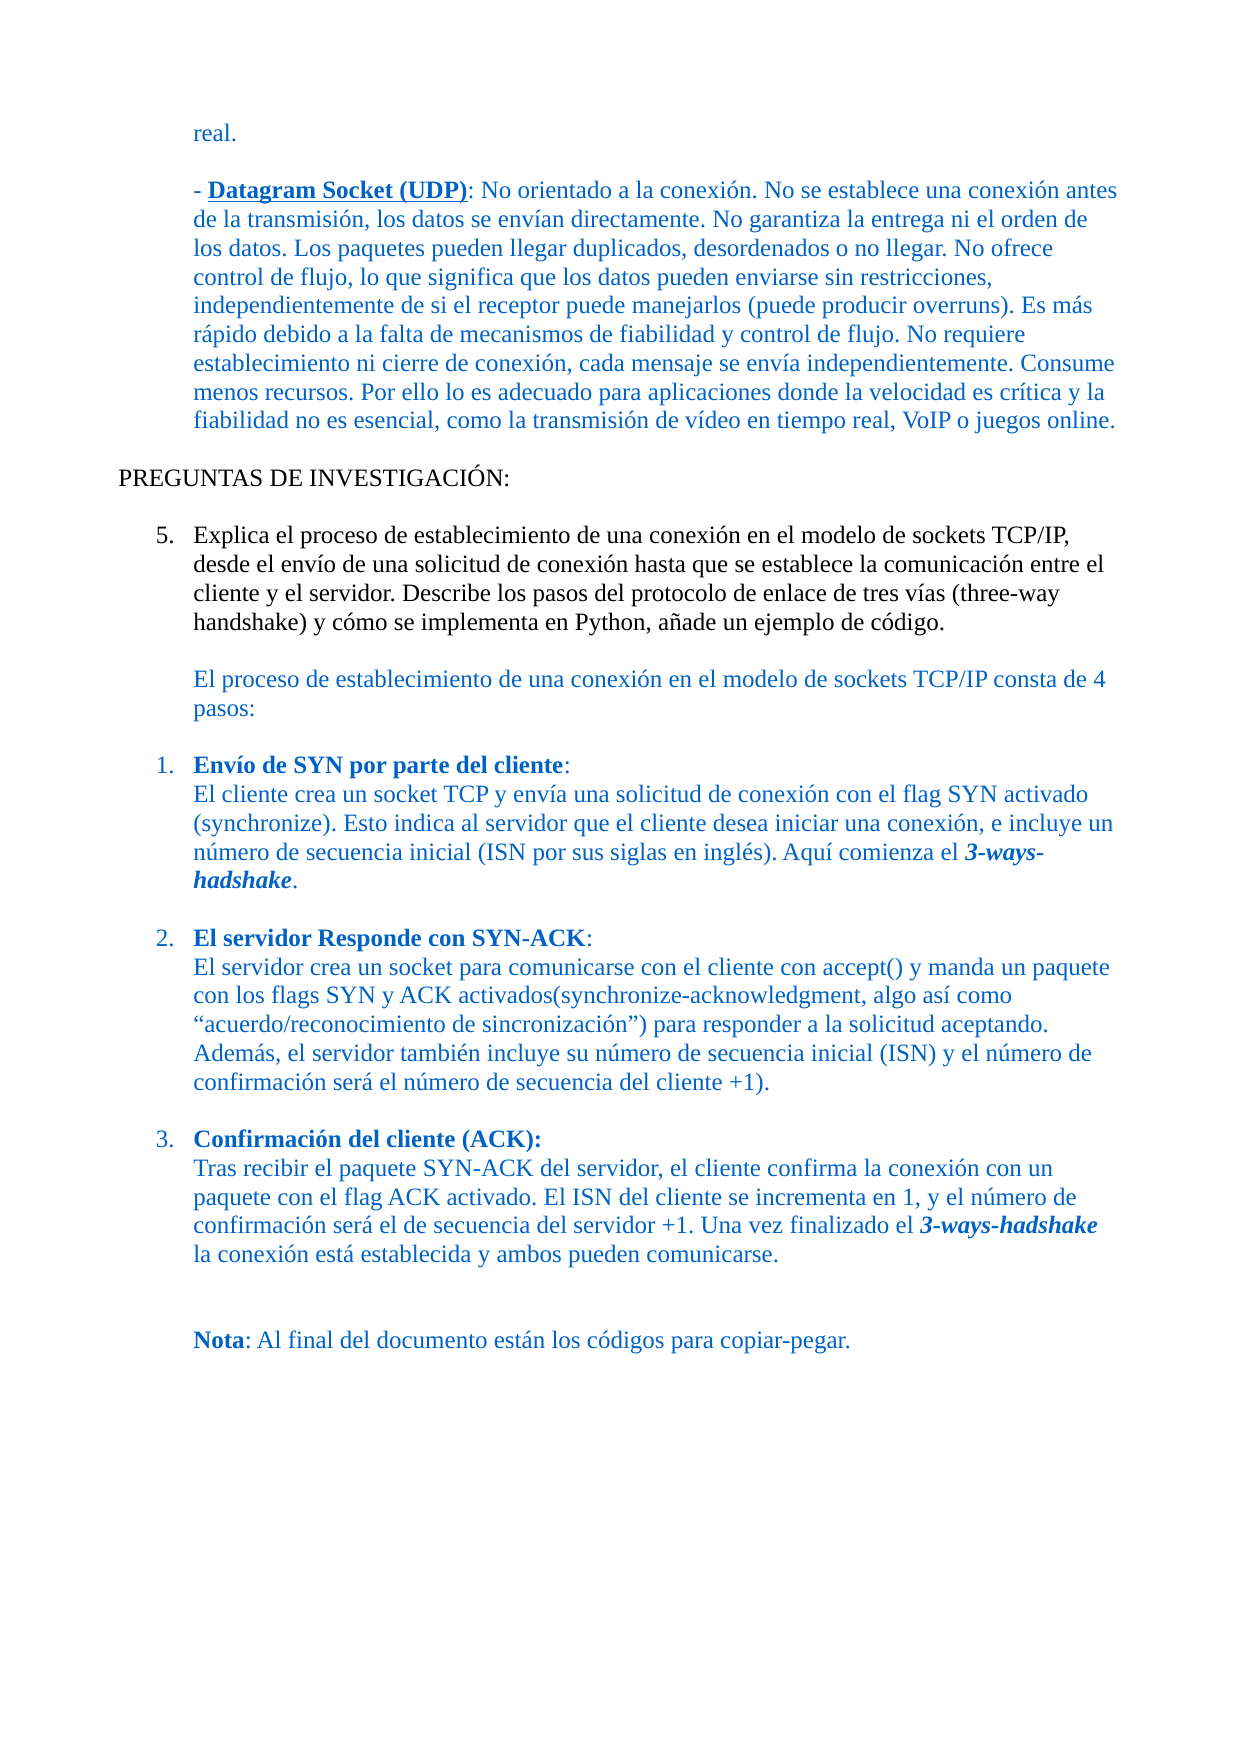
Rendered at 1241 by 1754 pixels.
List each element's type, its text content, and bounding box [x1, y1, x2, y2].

text PREGUNTAS DE INVESTIGACIÓN: [118, 463, 1122, 492]
list Envío de SYN por parte del cliente: El cliente crea un socket TCP y envía una solicitud de conexión con el flag SYN activado (synchronize). Esto indica al servidor que el cliente desea iniciar una conexión, e incluye un número de secuencia inicial (ISN por sus siglas en inglés). Aquí comienza el 3-ways-hadshake. [156, 751, 1122, 923]
list real. - Datagram Socket (UDP): No orientado a la conexión. No se establece una conexión antes de la transmisión, los datos se envían directamente. No garantiza la entrega ni el orden de los datos. Los paquetes pueden llegar duplicados, desordenados o no llegar. No ofrece control de flujo, lo que significa que los datos pueden enviarse sin restricciones, independientemente de si el receptor puede manejarlos (puede producir overruns). Es más rápido debido a la falta de mecanismos de fiabilidad y control de flujo. No requiere establecimiento ni cierre de conexión, cada mensaje se envía independientemente. Consume menos recursos. Por ello lo es adecuado para aplicaciones donde la velocidad es crítica y la fiabilidad no es esencial, como la transmisión de vídeo en tiempo real, VoIP o juegos online. [156, 118, 1122, 463]
list Explica el proceso de establecimiento de una conexión en el modelo de sockets TCP/IP, desde el envío de una solicitud de conexión hasta que se establece la comunicación entre el cliente y el servidor. Describe los pasos del protocolo de enlace de tres vías (three-way handshake) y cómo se implementa en Python, añade un ejemplo de código. El proceso de establecimiento de una conexión en el modelo de sockets TCP/IP consta de 4 pasos: [156, 521, 1122, 722]
list El servidor Responde con SYN-ACK: El servidor crea un socket para comunicarse con el cliente con accept() y manda un paquete con los flags SYN y ACK activados(synchronize-acknowledgment, algo así como “acuerdo/reconocimiento de sincronización”) para responder a la solicitud aceptando. Además, el servidor también incluye su número de secuencia inicial (ISN) y el número de confirmación será el número de secuencia del cliente +1). [156, 923, 1122, 1124]
list Nota: Al final del documento están los códigos para copiar-pegar. [156, 1268, 1122, 1584]
list Confirmación del cliente (ACK): Tras recibir el paquete SYN-ACK del servidor, el cliente confirma la conexión con un paquete con el flag ACK activado. El ISN del cliente se incrementa en 1, y el número de confirmación será el de secuencia del servidor +1. Una vez finalizado el 3-ways-hadshake la conexión está establecida y ambos pueden comunicarse. [156, 1124, 1122, 1268]
